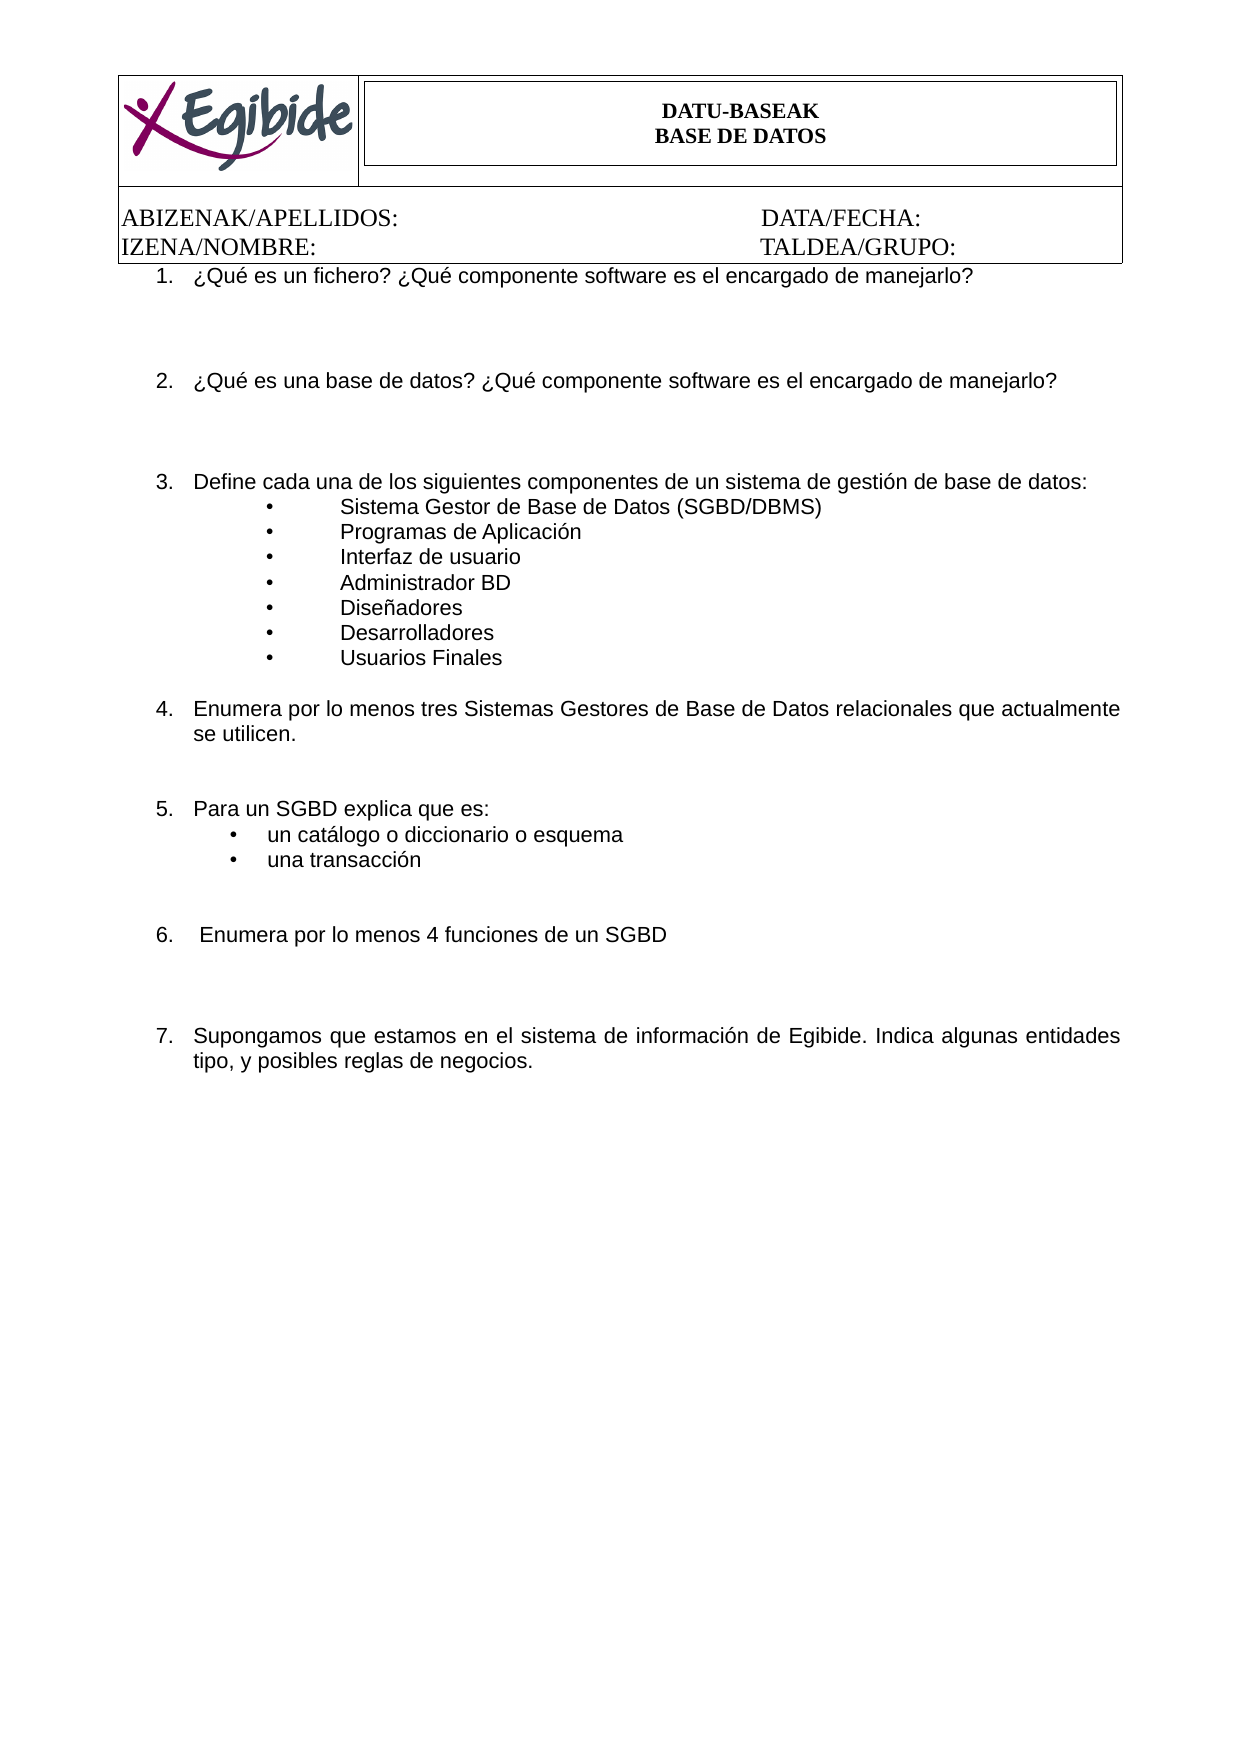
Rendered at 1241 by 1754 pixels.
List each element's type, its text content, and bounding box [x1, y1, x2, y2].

list Para un SGBD explica que es: [156, 796, 1122, 821]
list Supongamos que estamos en el sistema de información de Egibide. Indica algunas entidades tipo, y posibles reglas de negocios. [156, 1023, 1122, 1073]
list Enumera por lo menos 4 funciones de un SGBD [156, 922, 1122, 947]
list ¿Qué es una base de datos? ¿Qué componente software es el encargado de manejarlo? [156, 368, 1122, 393]
list Diseñadores [266, 594, 1122, 620]
list Define cada una de los siguientes componentes de un sistema de gestión de base de datos: [156, 468, 1122, 494]
list ¿Qué es un fichero? ¿Qué componente software es el encargado de manejarlo? [156, 264, 1122, 288]
list Usuarios Finales [266, 645, 1122, 670]
list Administrador BD [266, 569, 1122, 594]
list Programas de Aplicación [266, 519, 1122, 544]
list Desarrolladores [266, 620, 1122, 645]
list Interfaz de usuario [266, 544, 1122, 569]
list Enumera por lo menos tres Sistemas Gestores de Base de Datos relacionales que actualmente se utilicen. [156, 695, 1122, 746]
list Sistema Gestor de Base de Datos (SGBD/DBMS) [266, 494, 1122, 519]
list un catálogo o diccionario o esquema [229, 821, 1122, 847]
list una transacción [229, 847, 1122, 872]
